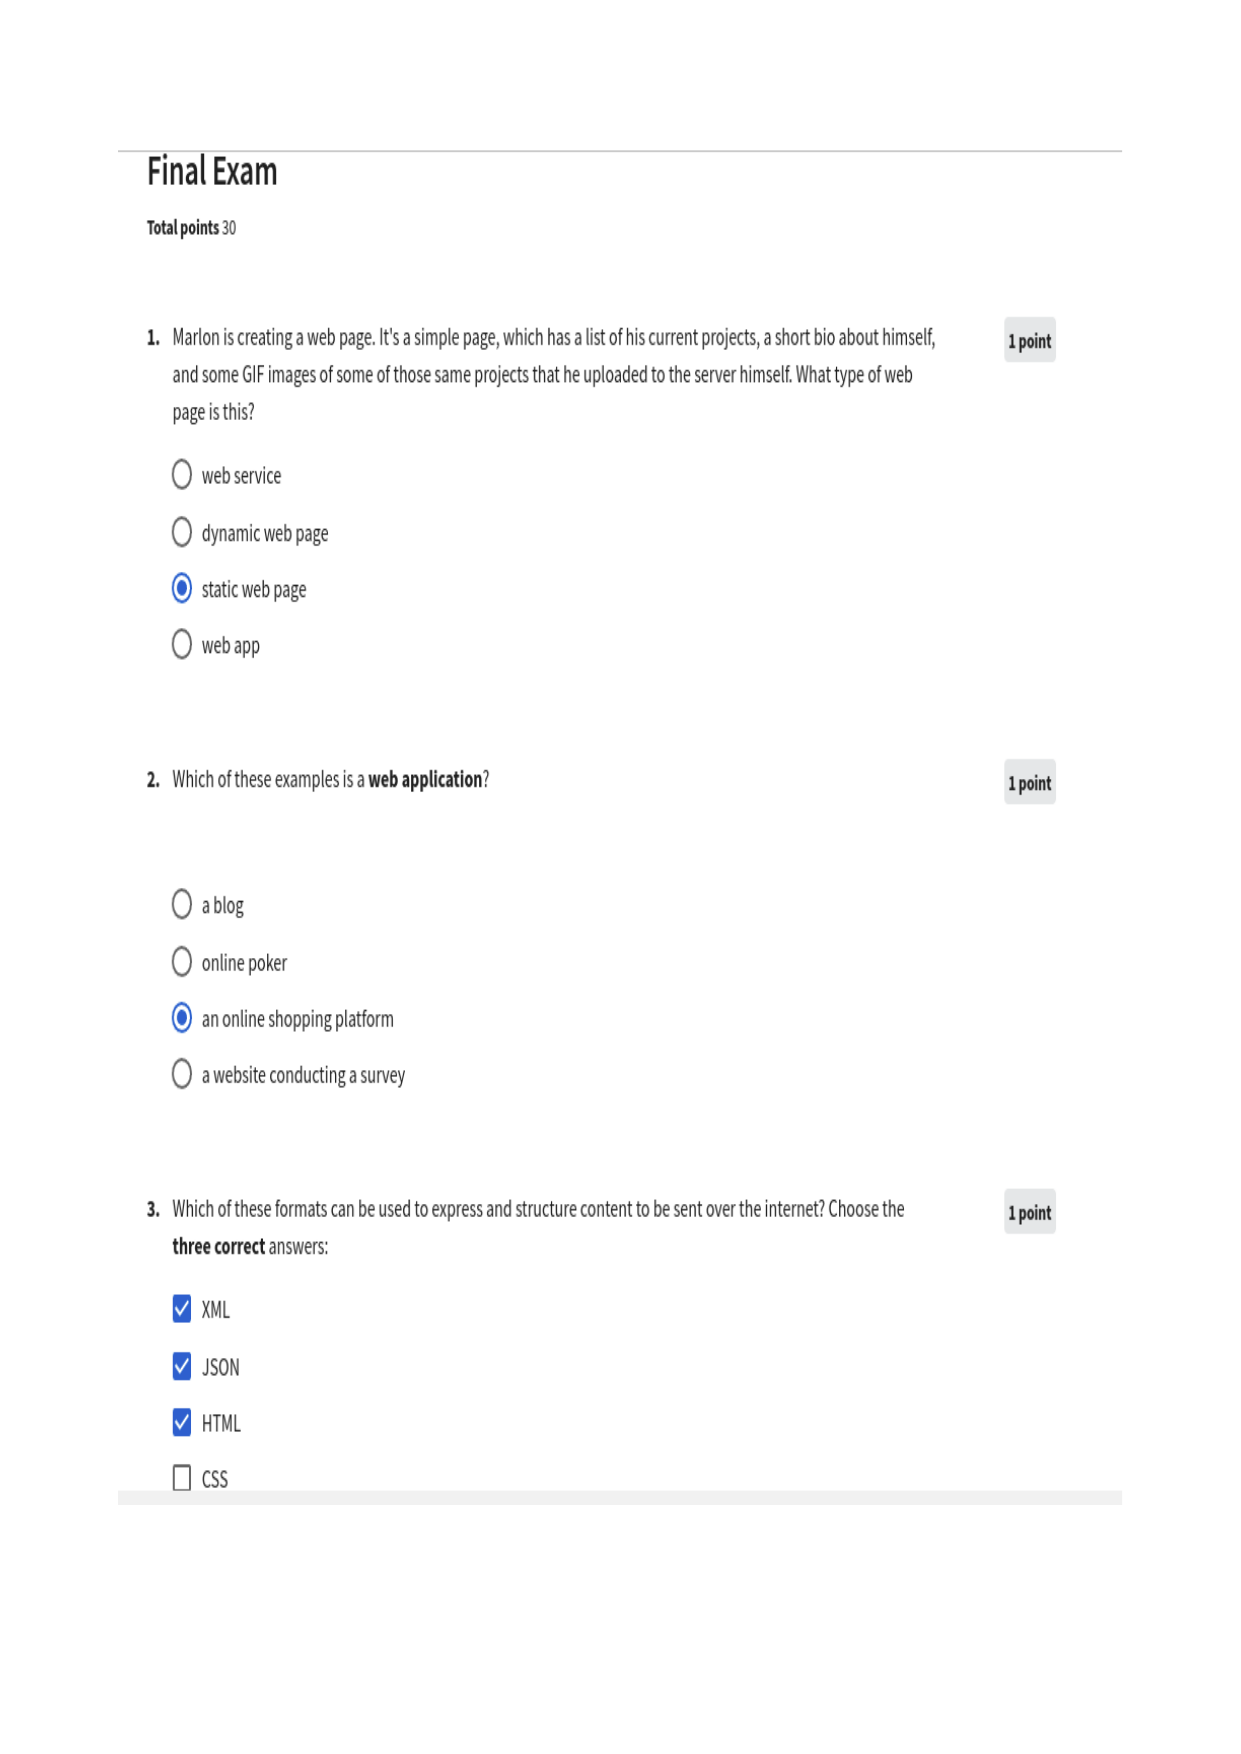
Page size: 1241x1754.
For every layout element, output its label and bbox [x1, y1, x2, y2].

picture [118, 146, 1123, 1505]
